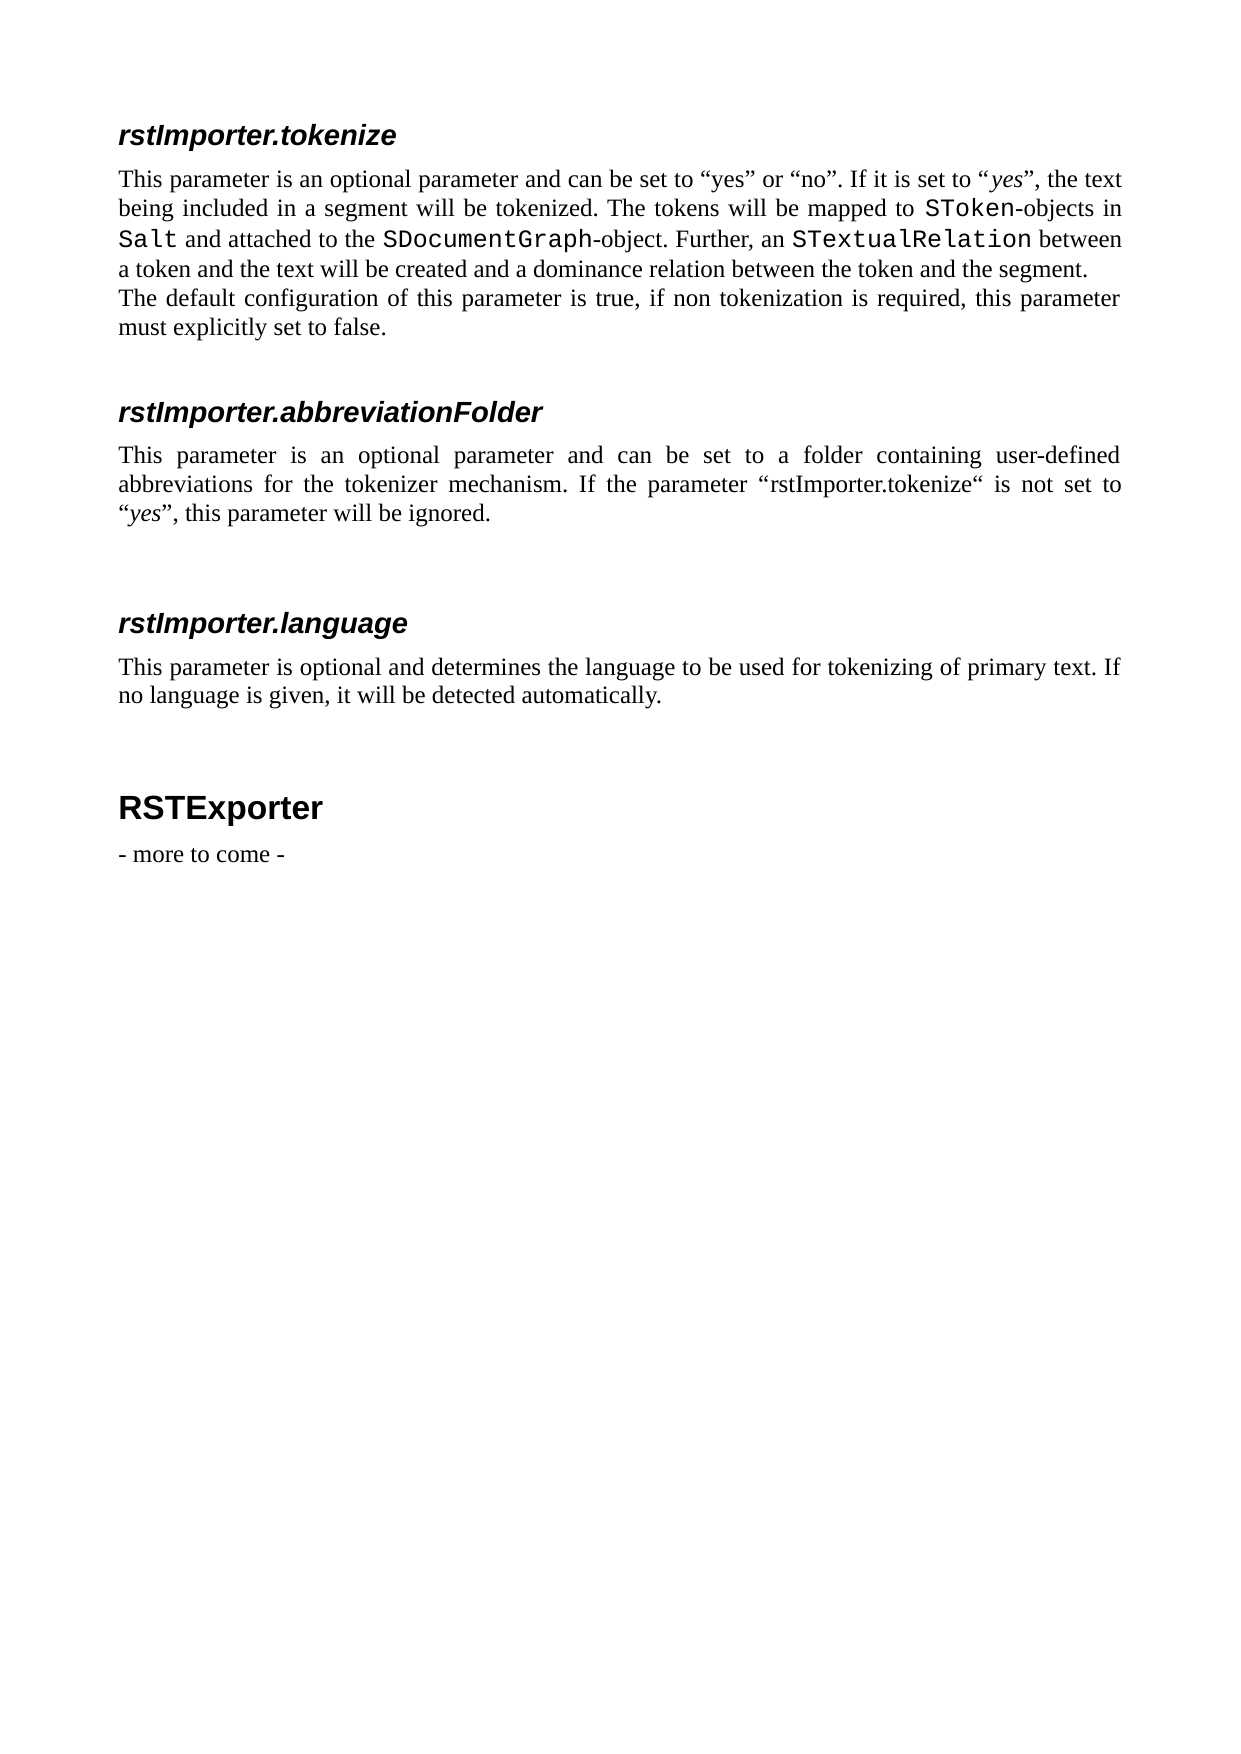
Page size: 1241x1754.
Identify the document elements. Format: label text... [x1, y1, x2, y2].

subtitle rstImporter.abbreviationFolder [118, 394, 1122, 428]
text The default configuration of this parameter is true, if non tokenization is required, this parameter must explicitly set to false. [118, 283, 1122, 341]
subtitle rstImporter.tokenize [118, 118, 1122, 152]
subtitle rstImporter.language [118, 606, 1122, 639]
text This parameter is an optional parameter and can be set to “yes” or “no”. If it is set to “yes”, the text being included in a segment will be tokenized. The tokens will be mapped to SToken-objects in Salt and attached to the SDocumentGraph-object. Further, an STextualRelation between a token and the text will be created and a dominance relation between the token and the segment. [118, 164, 1122, 283]
subtitle RSTExporter [118, 788, 1122, 827]
text - more to come - [118, 839, 1122, 868]
text This parameter is an optional parameter and can be set to a folder containing user-defined abbreviations for the tokenizer mechanism. If the parameter “rstImporter.tokenize“ is not set to “yes”, this parameter will be ignored. [118, 441, 1122, 527]
text This parameter is optional and determines the language to be used for tokenizing of primary text. If no language is given, it will be detected automatically. [118, 652, 1122, 709]
